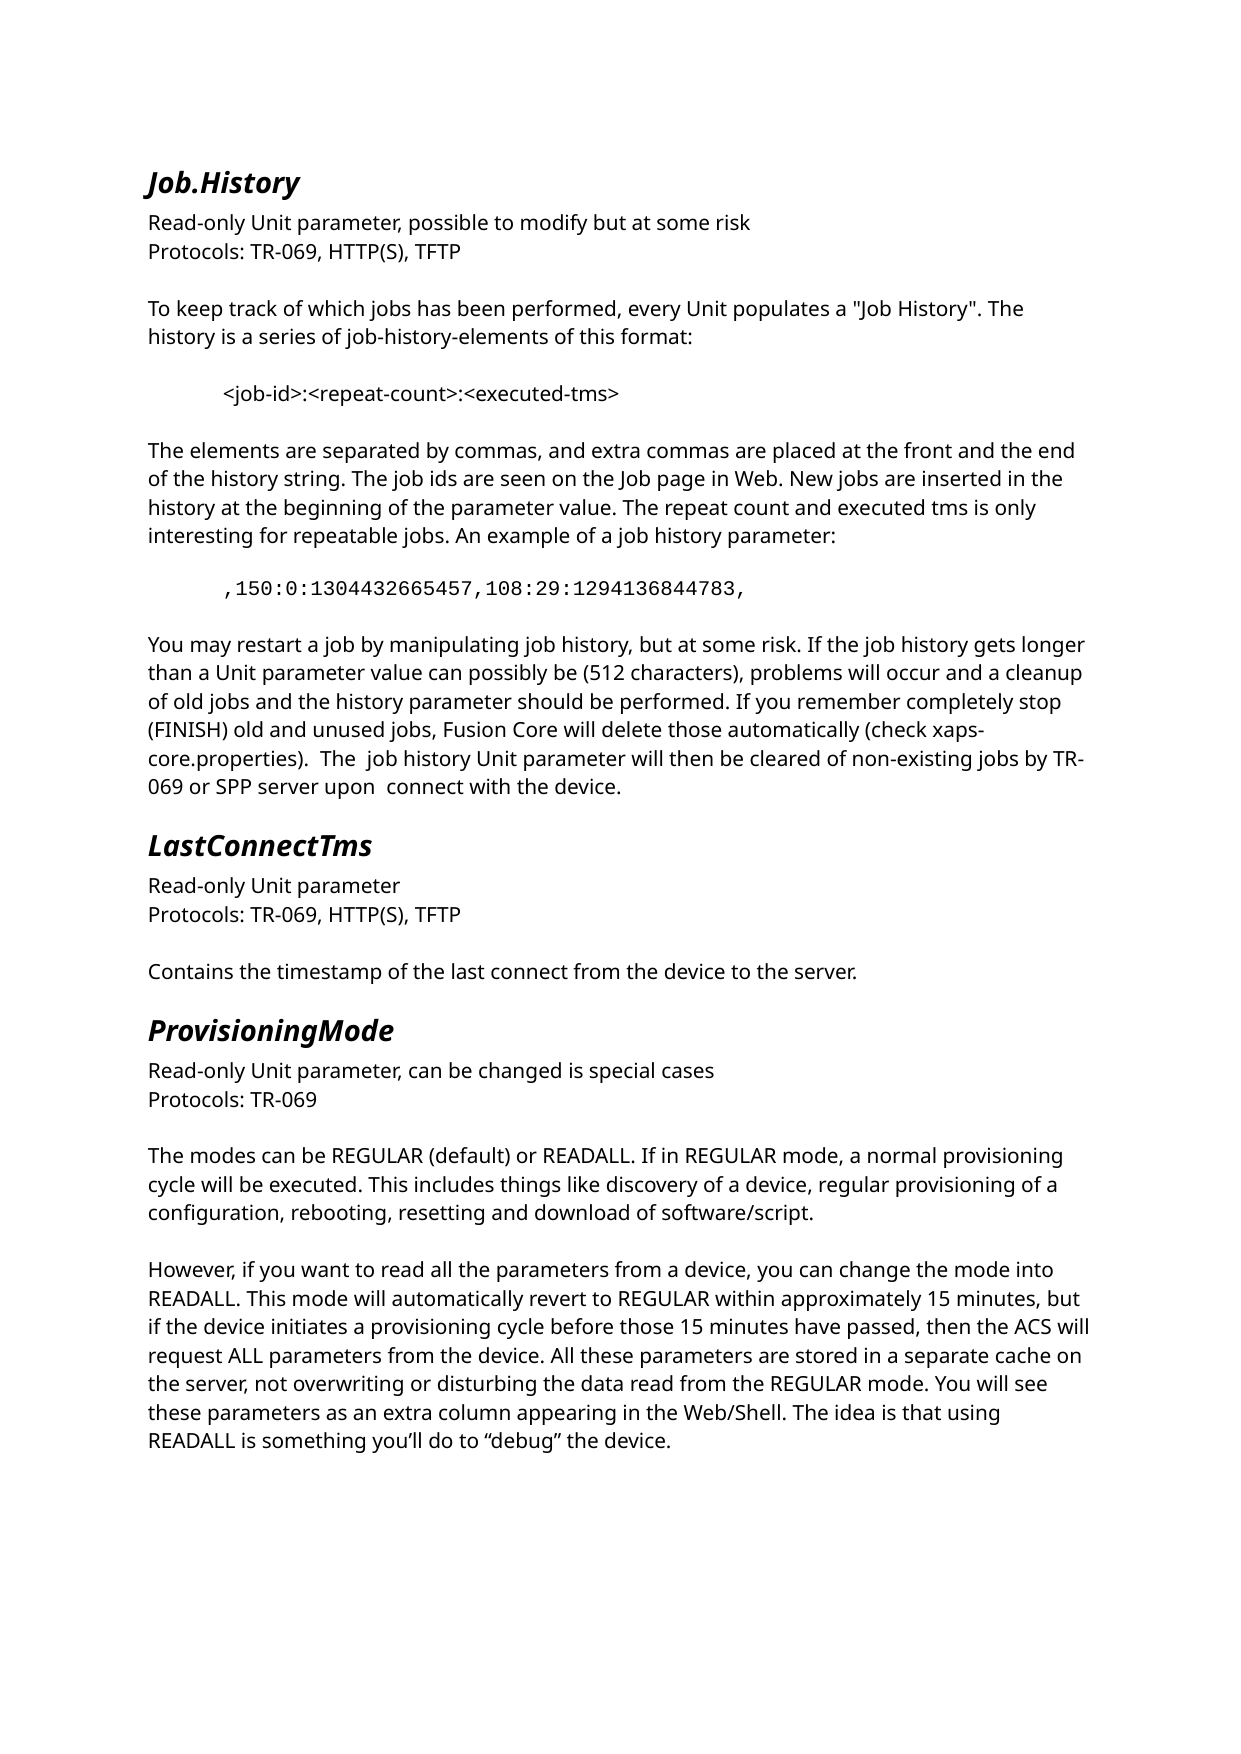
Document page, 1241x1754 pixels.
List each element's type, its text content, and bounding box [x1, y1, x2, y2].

text Protocols: TR-069 [148, 1085, 1092, 1113]
text Read-only Unit parameter, possible to modify but at some risk [148, 208, 1092, 237]
text You may restart a job by manipulating job history, but at some risk. If the job history gets longer than a Unit parameter value can possibly be (512 characters), problems will occur and a cleanup of old jobs and the history parameter should be performed. If you remember completely stop (FINISH) old and unused jobs, Fusion Core will delete those automatically (check xaps-core.properties). The job history Unit parameter will then be cleared of non-existing jobs by TR-069 or SPP server upon connect with the device. [148, 630, 1092, 801]
text The elements are separated by commas, and extra commas are placed at the front and the end of the history string. The job ids are seen on the Job page in Web. New jobs are inserted in the history at the beginning of the parameter value. The repeat count and executed tms is only interesting for repeatable jobs. An example of a job history parameter: [148, 436, 1092, 549]
text However, if you want to read all the parameters from a device, you can change the mode into READALL. This mode will automatically revert to REGULAR within approximately 15 minutes, but if the device initiates a provisioning cycle before those 15 minutes have passed, then the ACS will request ALL parameters from the device. All these parameters are stored in a separate cache on the server, not overwriting or disturbing the data read from the REGULAR mode. You will see these parameters as an extra column appearing in the Web/Shell. The idea is that using READALL is something you’ll do to “debug” the device. [148, 1255, 1092, 1454]
text Read-only Unit parameter [148, 872, 1092, 900]
text <job-id>:<repeat-count>:<executed-tms> [148, 379, 1092, 407]
text ,150:0:1304432665457,108:29:1294136844783, [148, 578, 1092, 602]
text The modes can be REGULAR (default) or READALL. If in REGULAR mode, a normal provisioning cycle will be executed. This includes things like discovery of a device, regular provisioning of a configuration, rebooting, resetting and download of software/script. [148, 1142, 1092, 1227]
text Protocols: TR-069, HTTP(S), TFTP [148, 237, 1092, 265]
text Read-only Unit parameter, can be changed is special cases [148, 1056, 1092, 1085]
text Contains the timestamp of the last connect from the device to the server. [148, 957, 1092, 985]
text To keep track of which jobs has been performed, every Unit populates a "Job History". The history is a series of job-history-elements of this format: [148, 294, 1092, 351]
text Protocols: TR-069, HTTP(S), TFTP [148, 900, 1092, 928]
subtitle LastConnectTms [148, 826, 1092, 865]
subtitle Job.History [148, 162, 1092, 202]
subtitle ProvisioningMode [148, 1010, 1092, 1050]
